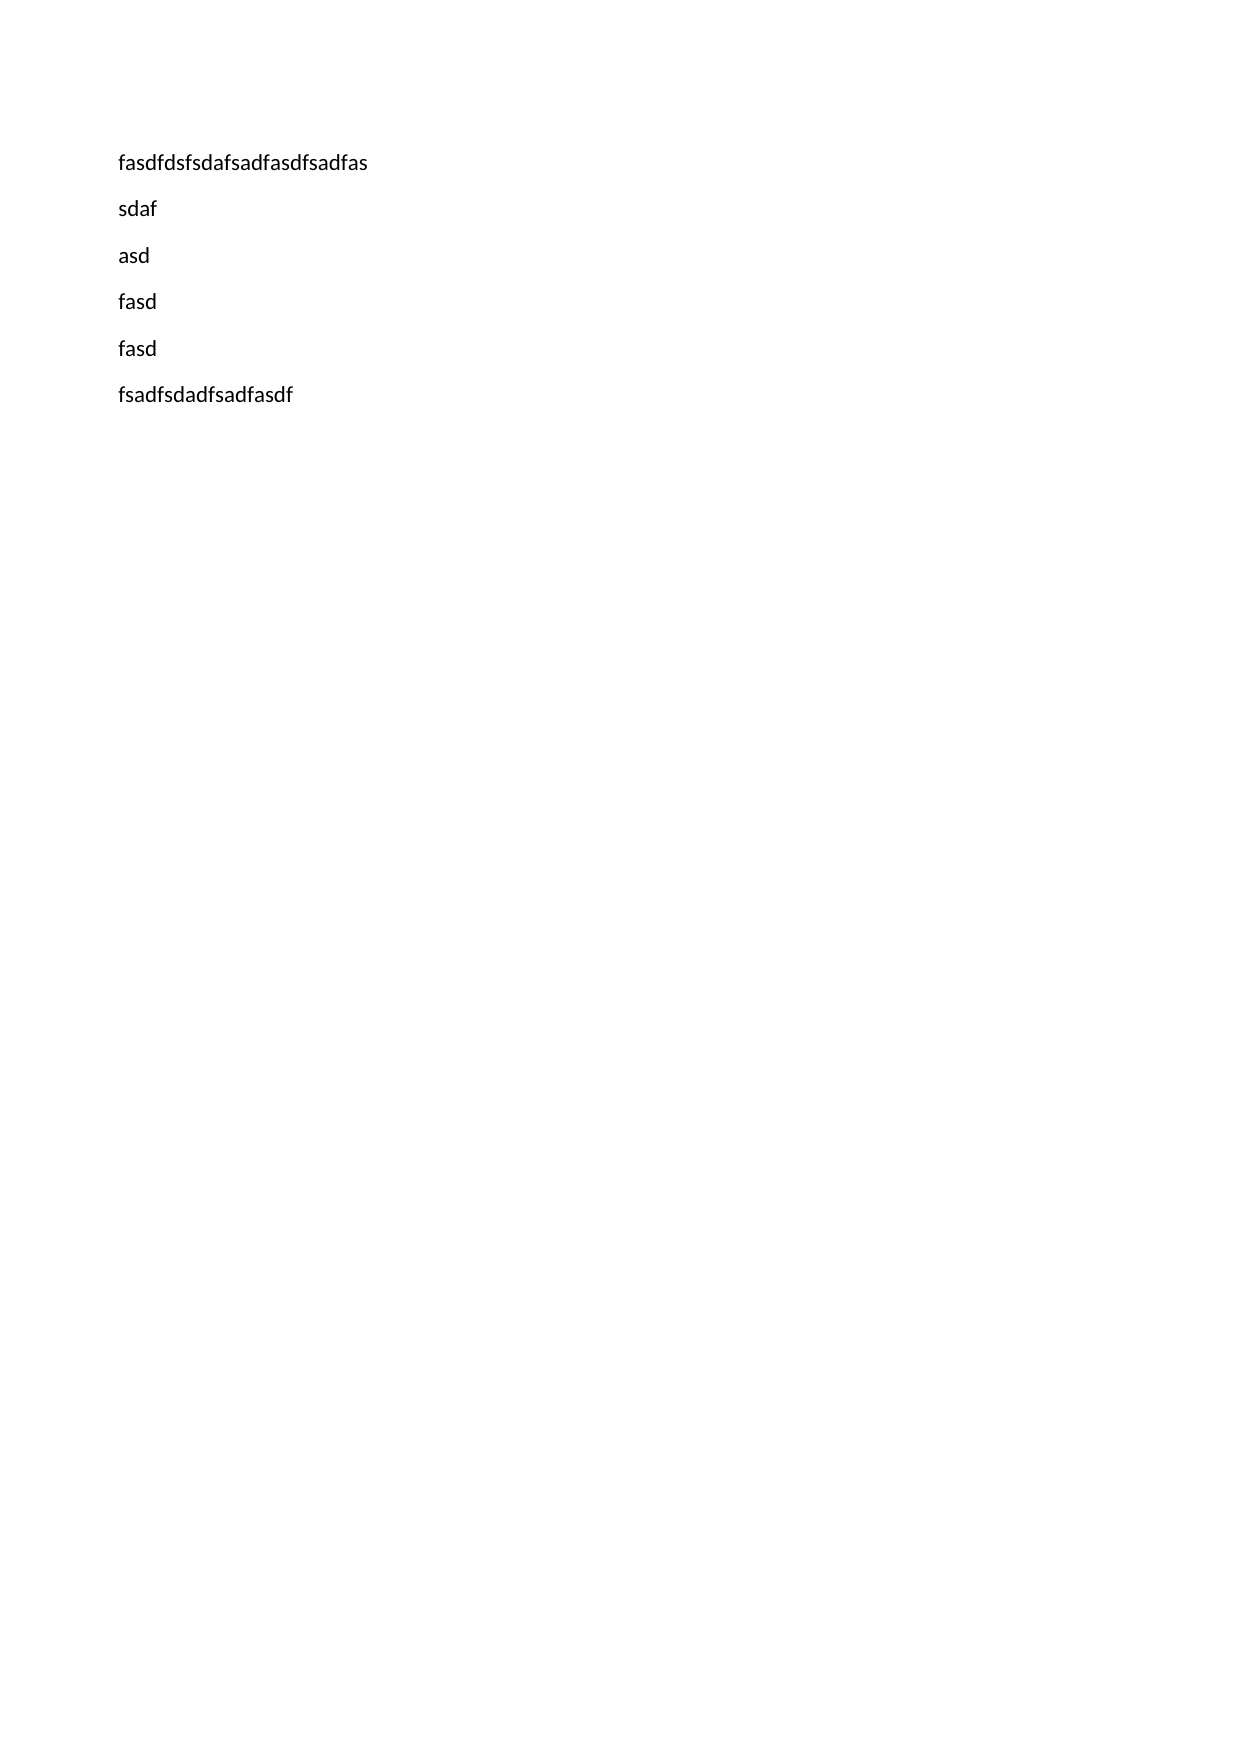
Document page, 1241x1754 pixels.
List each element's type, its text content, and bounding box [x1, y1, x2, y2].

text fasd [118, 287, 1122, 315]
text fsadfsdadfsadfasdf [118, 380, 1122, 408]
text asd [118, 241, 1122, 269]
text sdaf [118, 194, 1122, 222]
text fasdfdsfsdafsadfasdfsadfas [118, 148, 1122, 176]
text fasd [118, 334, 1122, 362]
